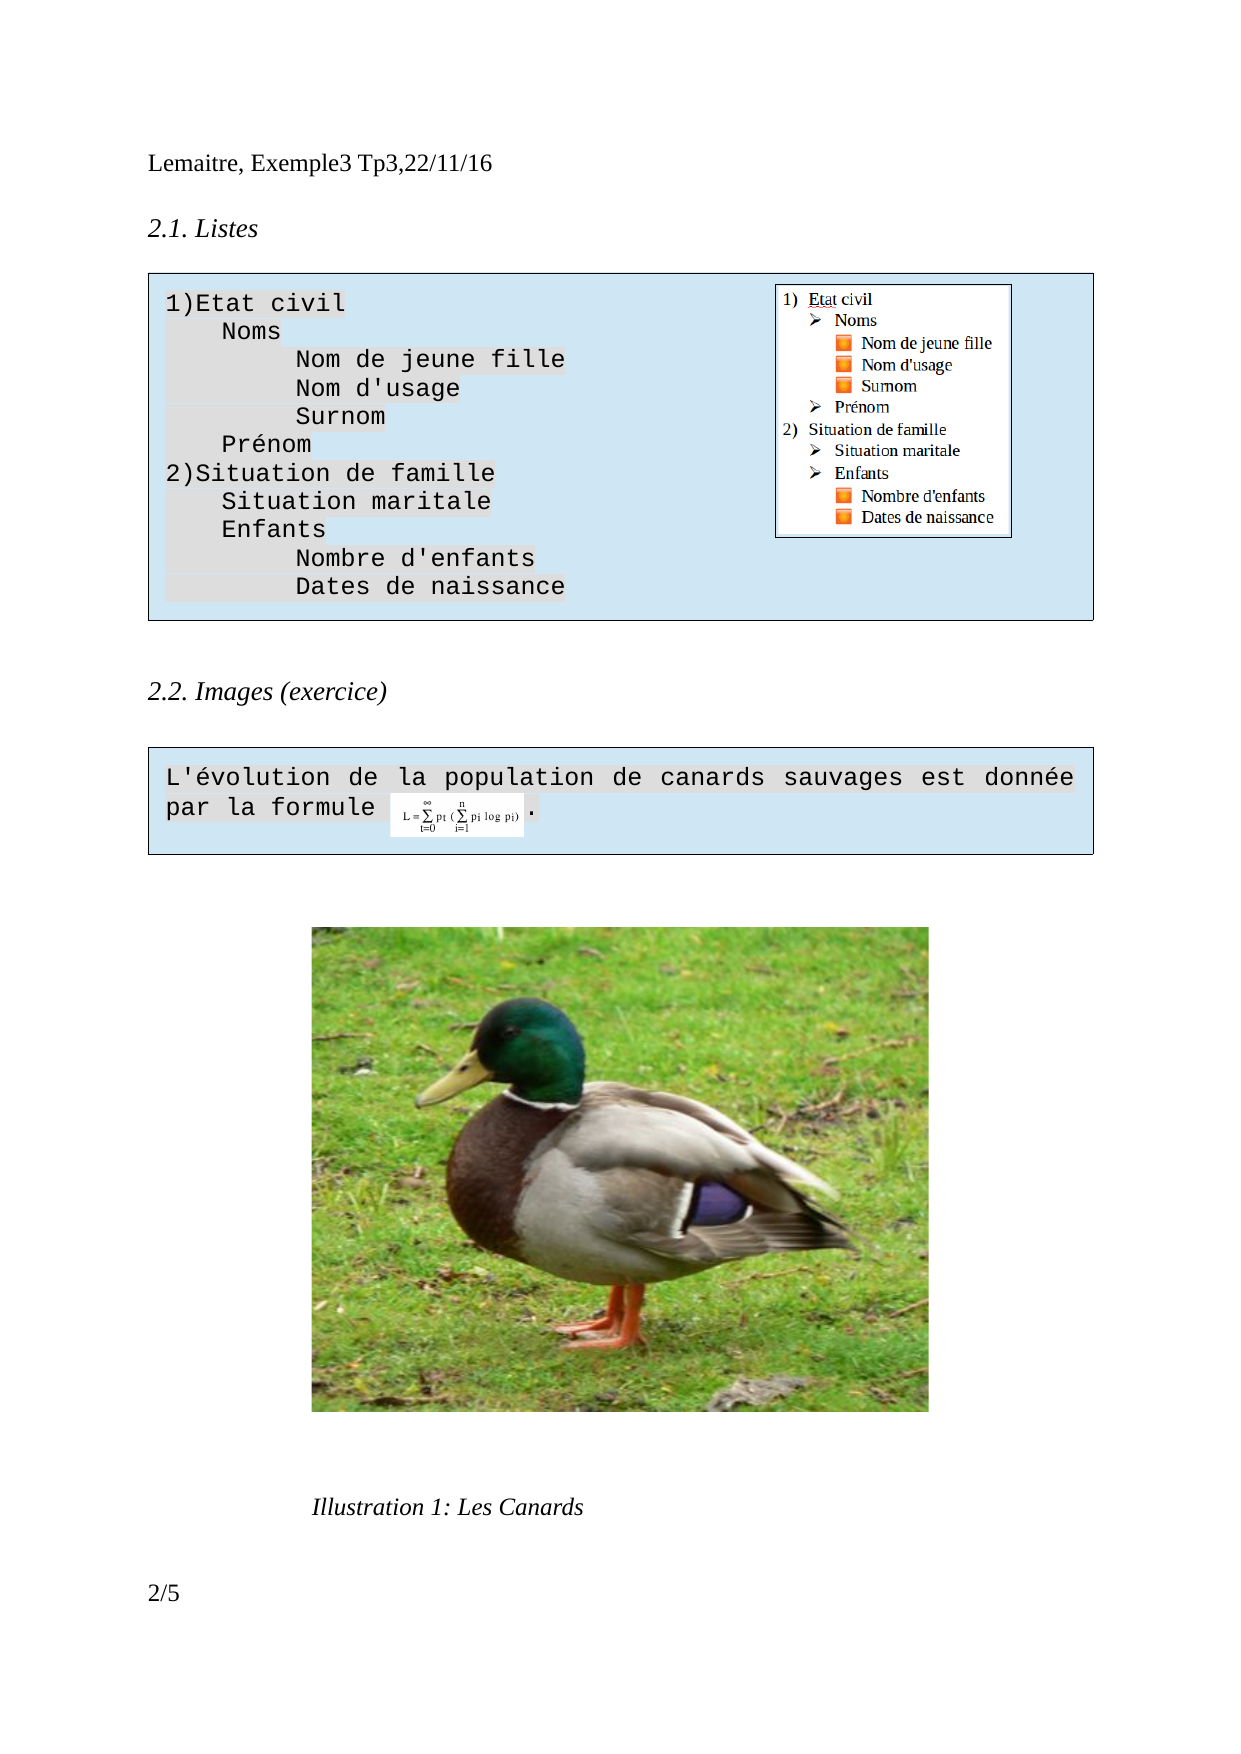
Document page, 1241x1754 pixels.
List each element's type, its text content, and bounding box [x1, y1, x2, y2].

text 2.1. Listes [148, 212, 1093, 243]
text 2)Situation de famille [311, 442, 775, 471]
text 2.2. Images (exercice) [148, 675, 1093, 706]
text Surnom [149, 386, 775, 414]
text Enfants [326, 499, 775, 527]
picture [778, 286, 1009, 534]
text Nom de jeune fille [149, 329, 165, 357]
text Nom d'usage [460, 357, 775, 386]
text Situation maritale [1012, 471, 1093, 499]
text Prénom [311, 414, 775, 442]
text Surnom [1012, 386, 1093, 414]
picture [311, 927, 929, 1412]
text Nombre d'enfants [326, 527, 1093, 556]
text Nombre d'enfants [149, 527, 165, 556]
text Prénom [149, 414, 165, 442]
text 1)Etat civil [149, 274, 1093, 301]
text Situation maritale [149, 471, 775, 499]
text Nom d'usage [1012, 357, 1093, 386]
text L'évolution de la population de canards sauvages est donnée par la formule . [149, 748, 1093, 854]
text Dates de naissance [149, 556, 1093, 620]
text Prénom [1012, 414, 1093, 442]
text 2)Situation de famille [1012, 442, 1093, 471]
text Enfants [149, 499, 165, 527]
text Illustration 1: Les Canards [312, 1412, 929, 1521]
picture [390, 793, 524, 837]
text Nom de jeune fille [281, 329, 775, 357]
text Nom de jeune fille [1012, 329, 1093, 357]
text Enfants [1012, 499, 1093, 527]
text 1)Etat civil [776, 285, 1011, 537]
text Noms [149, 301, 775, 329]
text Nom d'usage [149, 357, 165, 386]
text 2)Situation de famille [149, 442, 165, 471]
text Noms [1012, 301, 1093, 329]
